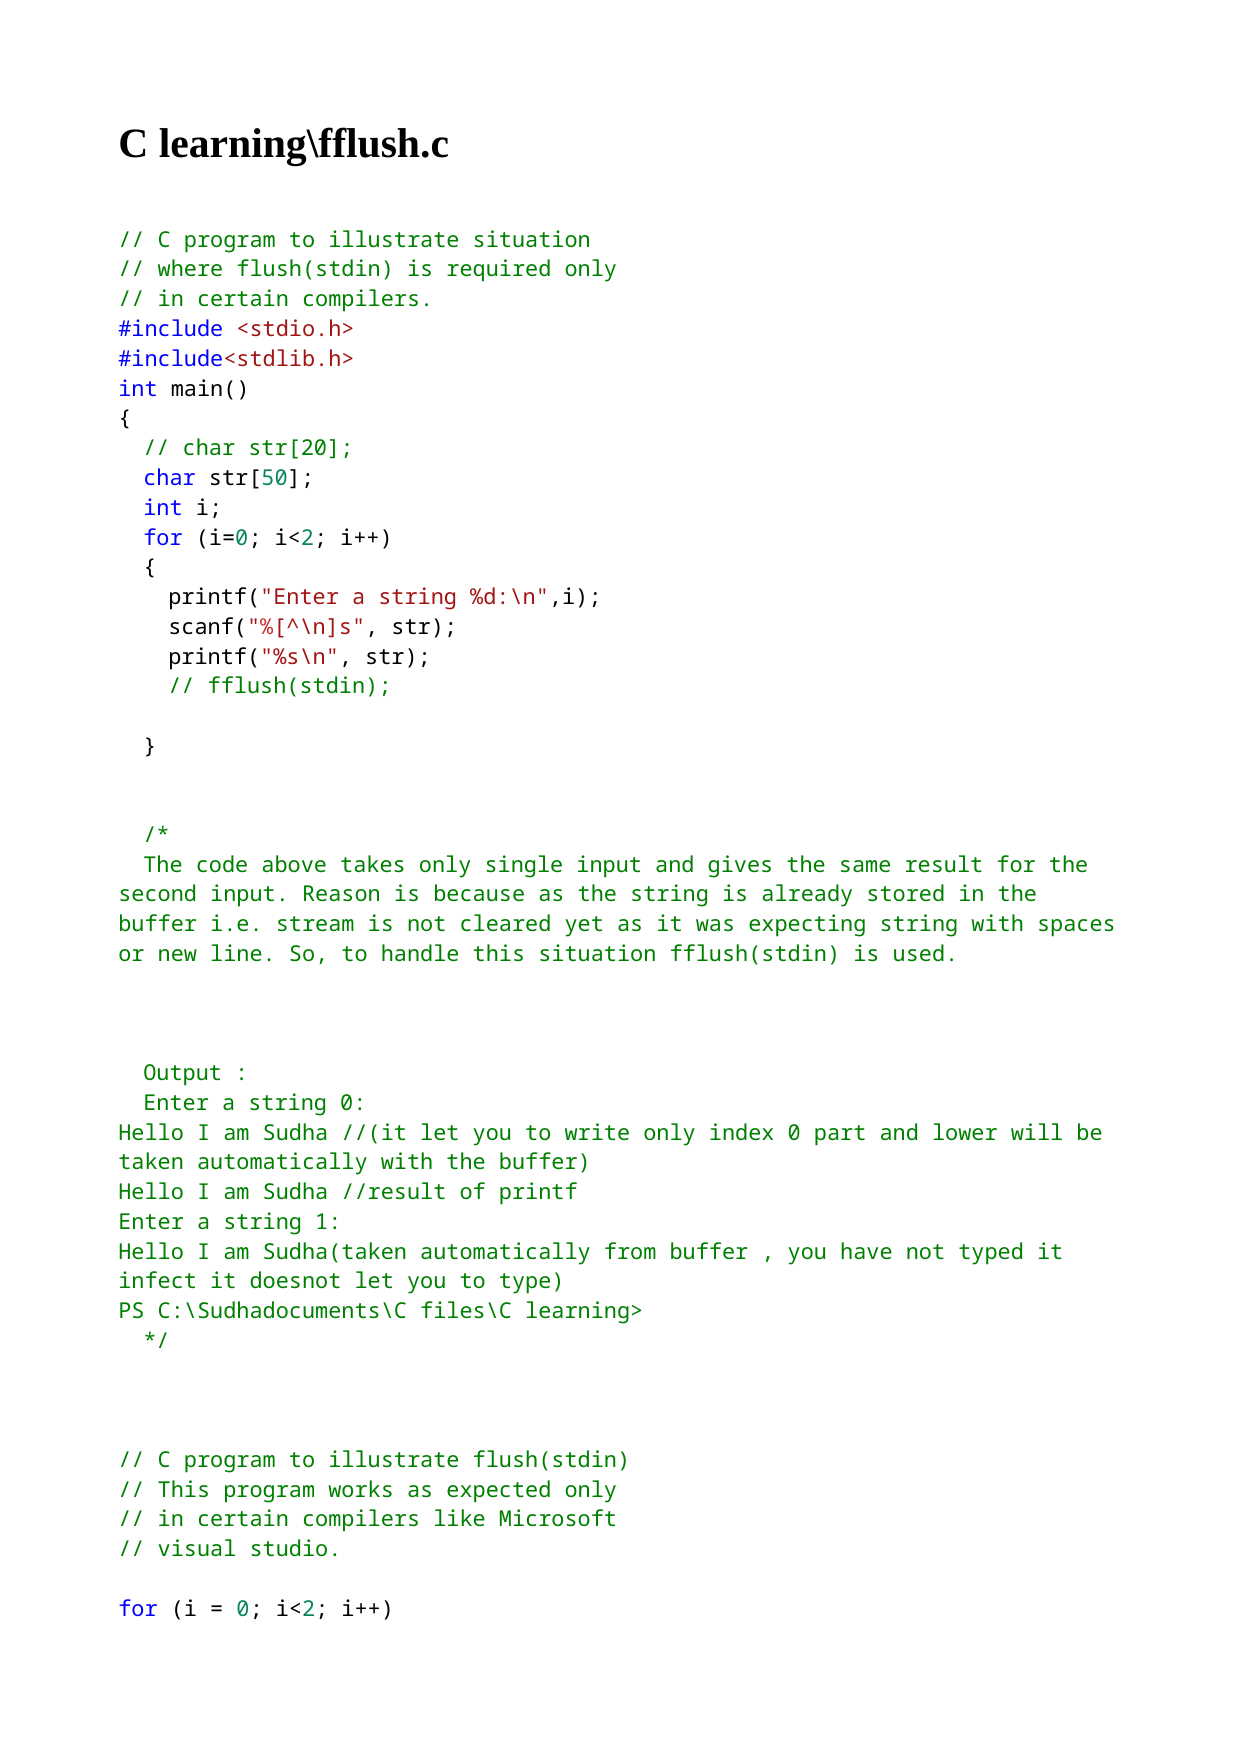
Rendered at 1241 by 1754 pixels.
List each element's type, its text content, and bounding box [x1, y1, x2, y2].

text int main() [118, 372, 1122, 402]
text Hello I am Sudha //(it let you to write only index 0 part and lower will be taken automatically with the buffer) [118, 1116, 1122, 1176]
text */ [118, 1325, 1122, 1355]
text for (i=0; i<2; i++) [118, 521, 1122, 551]
text { [118, 551, 1122, 581]
text for (i = 0; i<2; i++) [118, 1593, 1122, 1622]
text char str[50]; [118, 462, 1122, 492]
text // in certain compilers like Microsoft [118, 1503, 1122, 1533]
text // in certain compilers. [118, 283, 1122, 313]
text // C program to illustrate flush(stdin) [118, 1444, 1122, 1474]
text int i; [118, 492, 1122, 521]
text printf("Enter a string %d:\n",i); [118, 581, 1122, 611]
text } [118, 730, 1122, 760]
text C learning\fflush.c [118, 118, 1122, 166]
text // This program works as expected only [118, 1474, 1122, 1503]
text Output : [118, 1057, 1122, 1087]
text // visual studio. [118, 1533, 1122, 1563]
text scanf("%[^\n]s", str); [118, 611, 1122, 641]
text Enter a string 1: [118, 1206, 1122, 1236]
text { [118, 402, 1122, 432]
text #include<stdlib.h> [118, 343, 1122, 372]
text #include <stdio.h> [118, 313, 1122, 343]
text Hello I am Sudha(taken automatically from buffer , you have not typed it infect it doesnot let you to type) [118, 1236, 1122, 1295]
text PS C:\Sudhadocuments\C files\C learning> [118, 1295, 1122, 1325]
text The code above takes only single input and gives the same result for the second input. Reason is because as the string is already stored in the buffer i.e. stream is not cleared yet as it was expecting string with spaces or new line. So, to handle this situation fflush(stdin) is used. [118, 849, 1122, 968]
text Hello I am Sudha //result of printf [118, 1176, 1122, 1206]
text // fflush(stdin); [118, 670, 1122, 700]
text // char str[20]; [118, 432, 1122, 462]
text Enter a string 0: [118, 1087, 1122, 1116]
text // C program to illustrate situation [118, 223, 1122, 253]
text /* [118, 819, 1122, 849]
text // where flush(stdin) is required only [118, 253, 1122, 283]
text printf("%s\n", str); [118, 641, 1122, 670]
